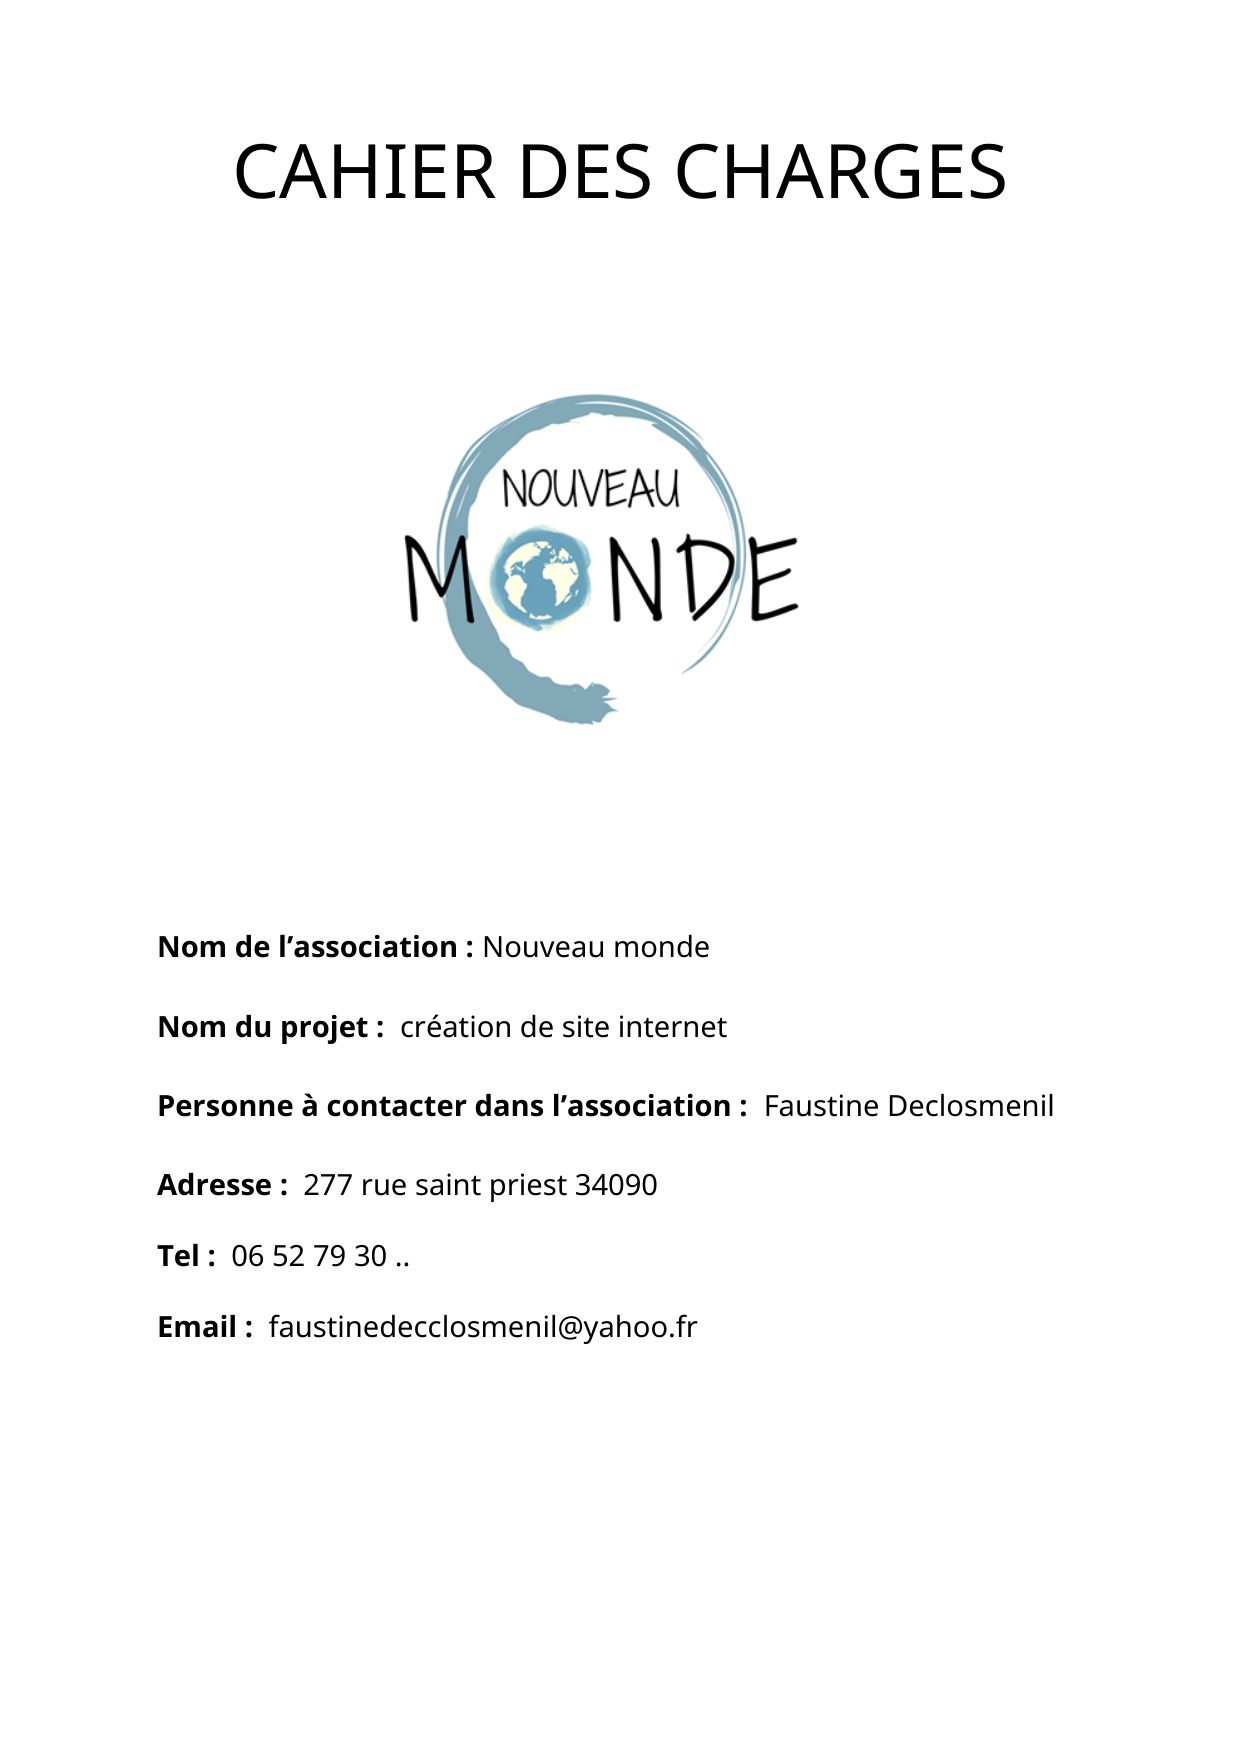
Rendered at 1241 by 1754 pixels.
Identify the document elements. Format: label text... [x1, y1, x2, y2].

text Nom du projet : création de site internet [157, 1006, 1090, 1046]
text Tel : 06 52 79 30 .. [157, 1236, 1090, 1275]
text Adresse : 277 rue saint priest 34090 [157, 1164, 1090, 1236]
text Email : faustinedecclosmenil@yahoo.fr [157, 1306, 1090, 1346]
text Personne à contacter dans l’association : Faustine Declosmenil [157, 1085, 1090, 1125]
picture [399, 354, 800, 755]
text Nom de l’association : Nouveau monde [157, 926, 1090, 966]
